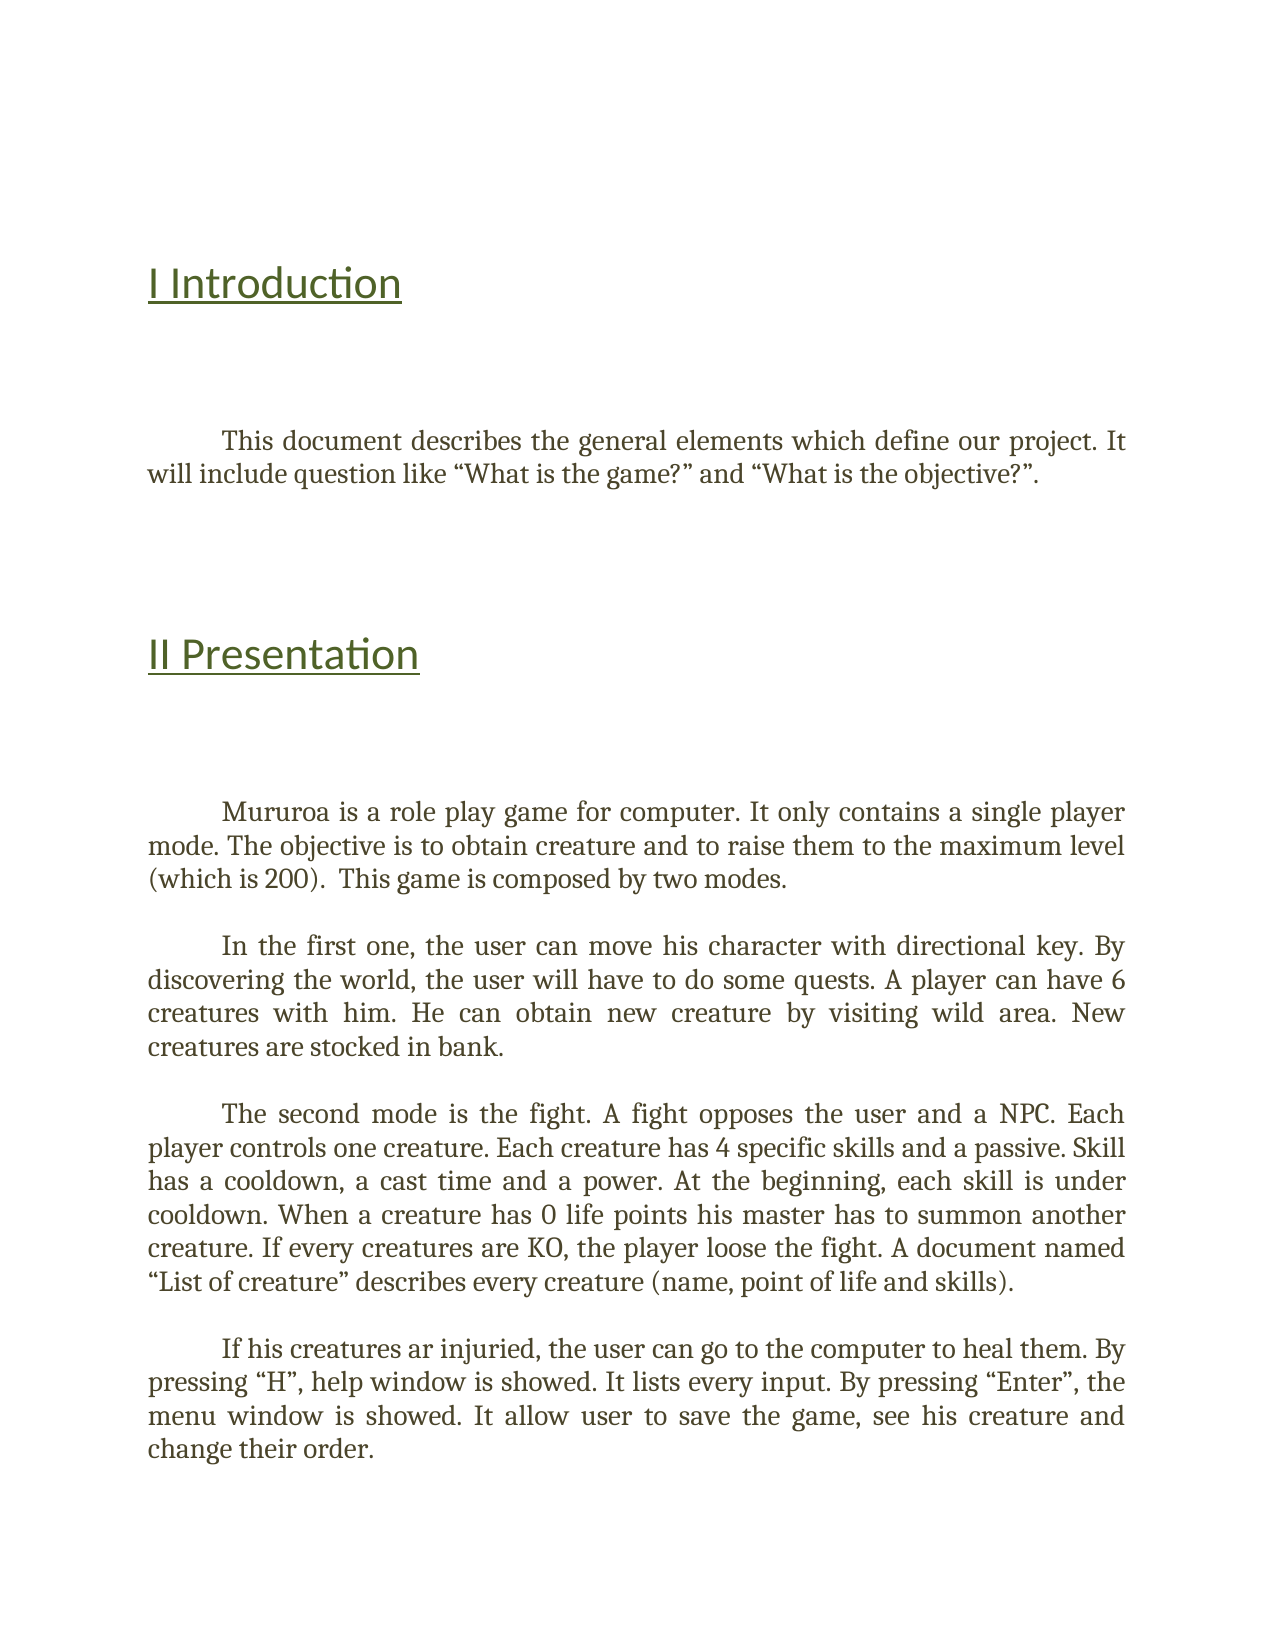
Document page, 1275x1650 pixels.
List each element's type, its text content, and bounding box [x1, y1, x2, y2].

text The second mode is the fight. A fight opposes the user and a NPC. Each player controls one creature. Each creature has 4 specific skills and a passive. Skill has a cooldown, a cast time and a power. At the beginning, each skill is under cooldown. When a creature has 0 life points his master has to summon another creature. If every creatures are KO, the player loose the fight. A document named “List of creature” describes every creature (name, point of life and skills). [148, 1097, 1127, 1298]
text This document describes the general elements which define our project. It will include question like “What is the game?” and “What is the objective?”. [148, 424, 1127, 491]
text Mururoa is a role play game for computer. It only contains a single player mode. The objective is to obtain creature and to raise them to the maximum level (which is 200). This game is composed by two modes. [148, 795, 1127, 896]
text II Presentation [148, 625, 1127, 681]
text I Introduction [148, 254, 1127, 309]
text In the first one, the user can move his character with directional key. By discovering the world, the user will have to do some quests. A player can have 6 creatures with him. He can obtain new creature by visiting wild area. New creatures are stocked in bank. [148, 929, 1127, 1064]
text If his creatures ar injuried, the user can go to the computer to heal them. By pressing “H”, help window is showed. It lists every input. By pressing “Enter”, the menu window is showed. It allow user to save the game, see his creature and change their order. [148, 1332, 1127, 1466]
